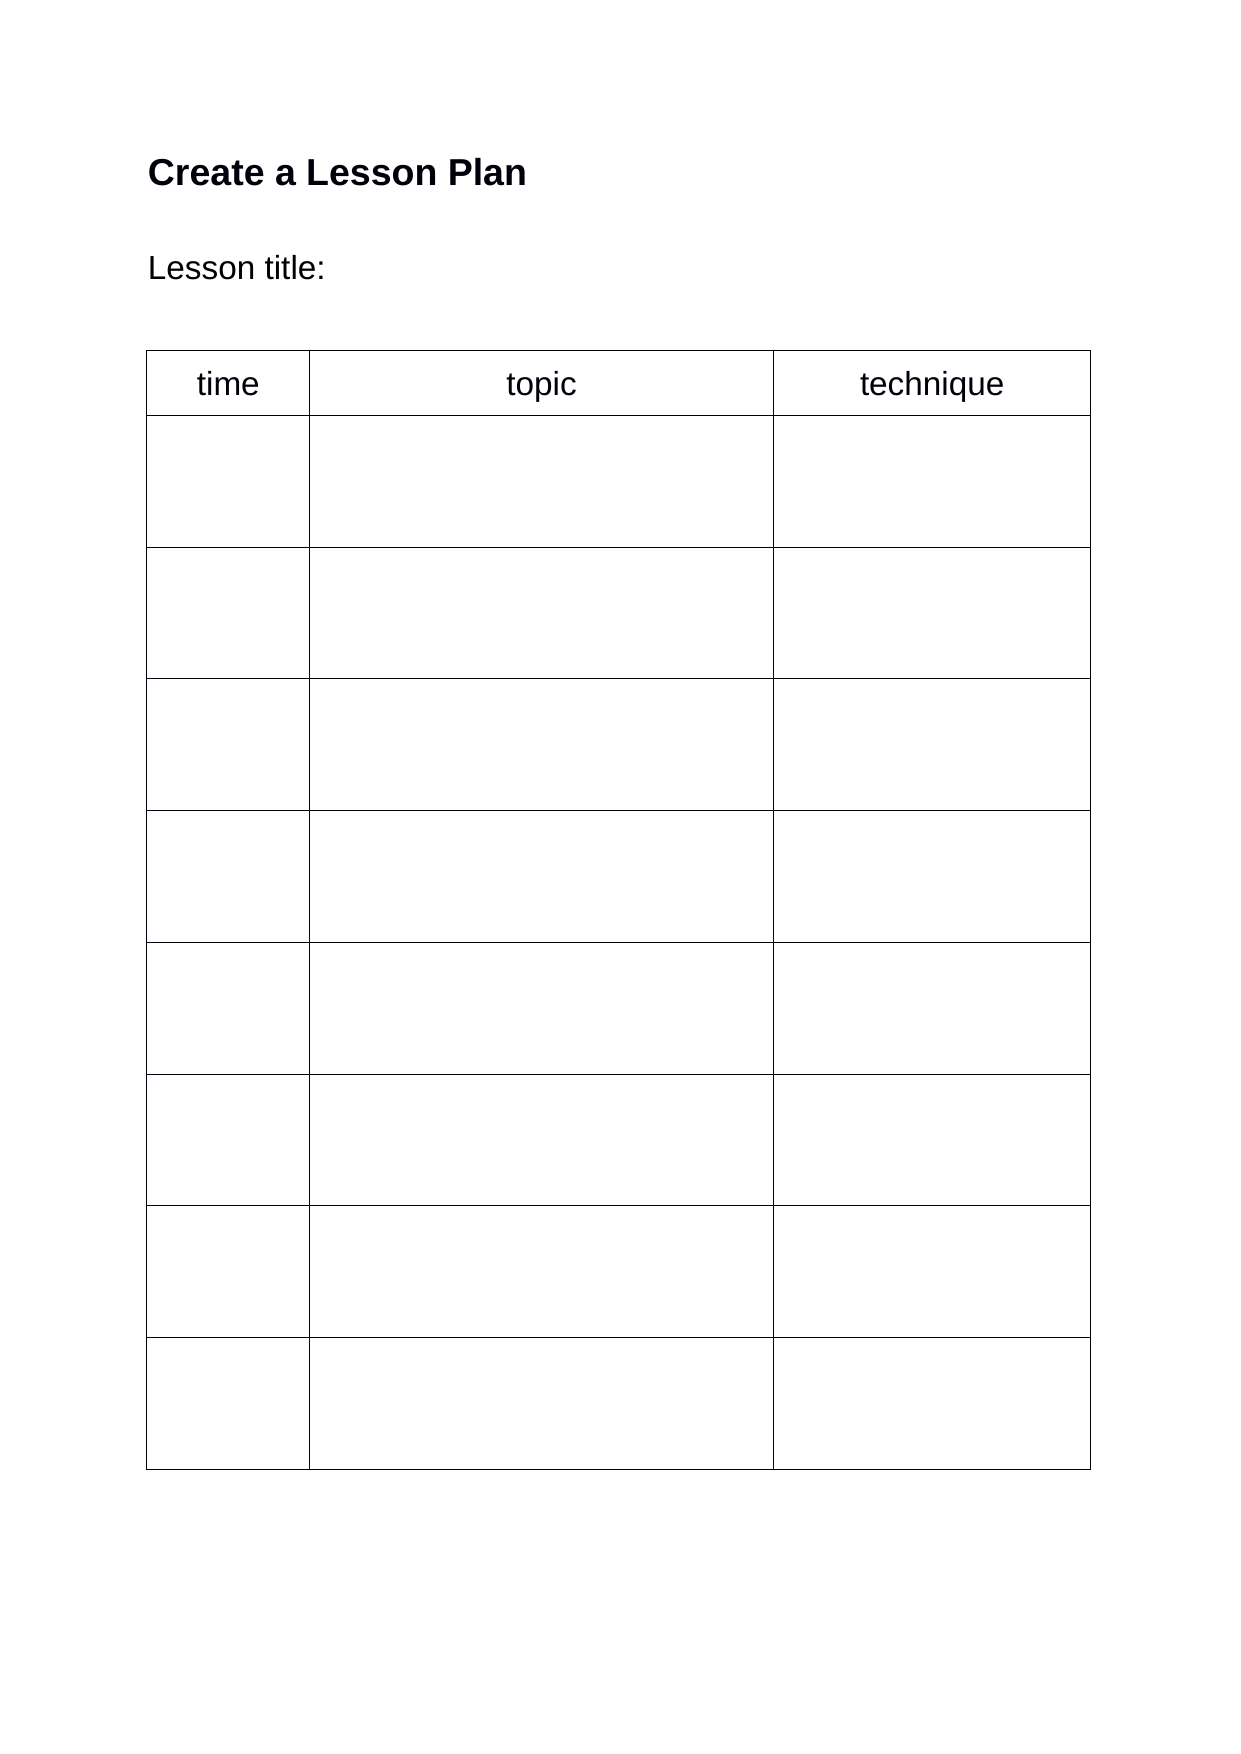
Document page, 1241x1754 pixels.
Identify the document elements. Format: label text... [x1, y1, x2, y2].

table_cell [310, 943, 773, 1074]
table_cell [774, 1206, 1090, 1337]
table_header time [147, 351, 309, 415]
table_cell [774, 416, 1090, 547]
table_cell [310, 1338, 773, 1469]
table_cell [147, 1075, 309, 1205]
table_cell [774, 811, 1090, 942]
table_cell [147, 679, 309, 810]
table_cell [774, 1075, 1090, 1205]
text Create a Lesson Plan [148, 151, 1093, 194]
text Lesson title: [148, 248, 1093, 286]
table_cell [774, 1338, 1090, 1469]
table_cell [147, 548, 309, 678]
table_header topic [310, 351, 773, 415]
table_cell [774, 679, 1090, 810]
table_cell [310, 679, 773, 810]
table_cell [310, 1206, 773, 1337]
table_cell [147, 1338, 309, 1469]
table_header technique [774, 351, 1090, 415]
table_cell [774, 943, 1090, 1074]
table_cell [310, 548, 773, 678]
table_cell [310, 1075, 773, 1205]
table_cell [310, 811, 773, 942]
table_cell [774, 548, 1090, 678]
table_cell [147, 416, 309, 547]
table_cell [310, 416, 773, 547]
table_cell [147, 811, 309, 942]
table_cell [147, 1206, 309, 1337]
table_cell [147, 943, 309, 1074]
